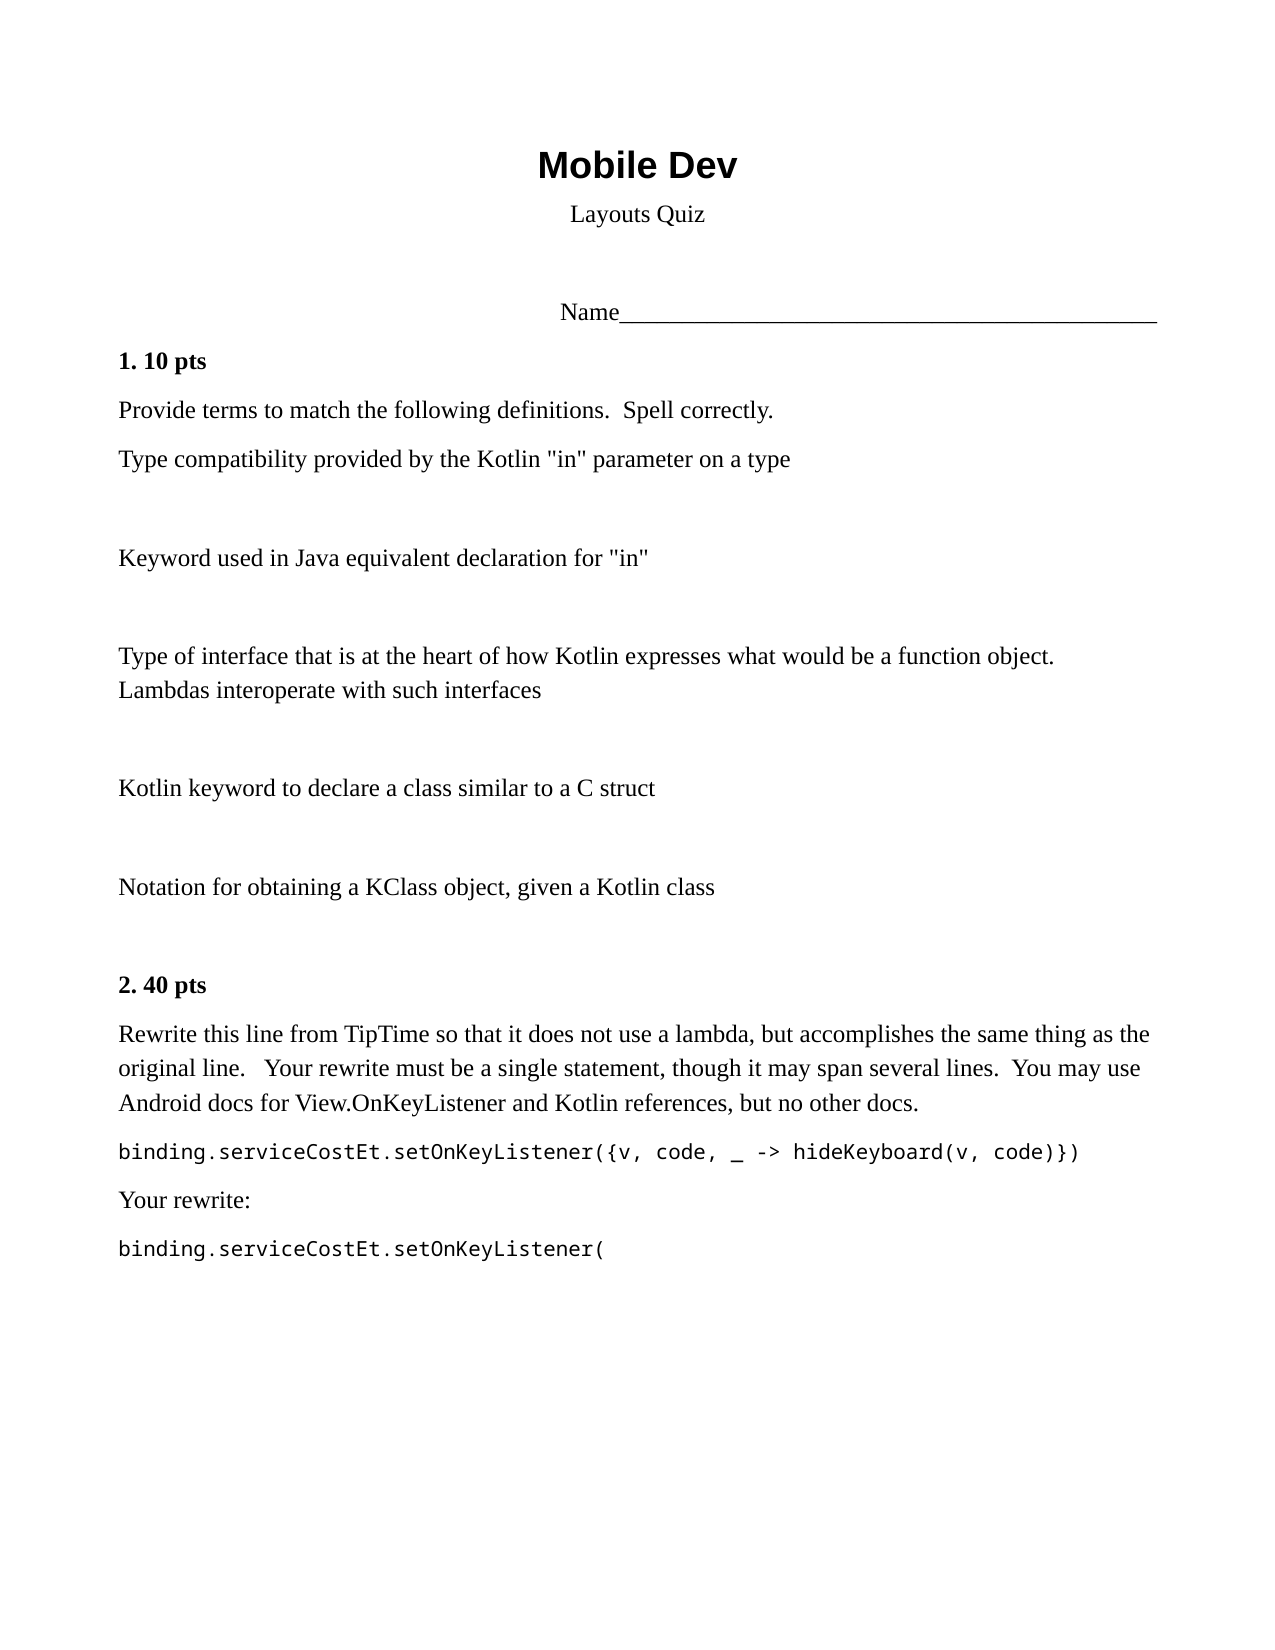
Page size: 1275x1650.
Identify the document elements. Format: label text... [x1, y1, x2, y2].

text Name___________________________________________ [118, 297, 1157, 326]
text Provide terms to match the following definitions. Spell correctly. [118, 396, 1157, 424]
text binding.serviceCostEt.setOnKeyListener( [118, 1234, 1157, 1263]
text Your rewrite: [118, 1185, 1157, 1214]
text Rewrite this line from TipTime so that it does not use a lambda, but accomplishes the same thing as the original line. Your rewrite must be a single statement, though it may span several lines. You may use Android docs for View.OnKeyListener and Kotlin references, but no other docs. [118, 1019, 1157, 1116]
text Keyword used in Java equivalent declaration for "in" [118, 543, 1157, 571]
text Notation for obtaining a KClass object, given a Kotlin class [118, 872, 1157, 900]
subtitle Mobile Dev [118, 143, 1157, 187]
text Type of interface that is at the heart of how Kotlin expresses what would be a function object. Lambdas interoperate with such interfaces [118, 641, 1157, 704]
text 1. 10 pts [118, 346, 1157, 375]
text binding.serviceCostEt.setOnKeyListener({v, code, _ -> hideKeyboard(v, code)}) [118, 1137, 1157, 1165]
text Kotlin keyword to declare a class similar to a C struct [118, 773, 1157, 802]
text Layouts Quiz [118, 199, 1157, 228]
text Type compatibility provided by the Kotlin "in" parameter on a type [118, 444, 1157, 473]
text 2. 40 pts [118, 970, 1157, 998]
